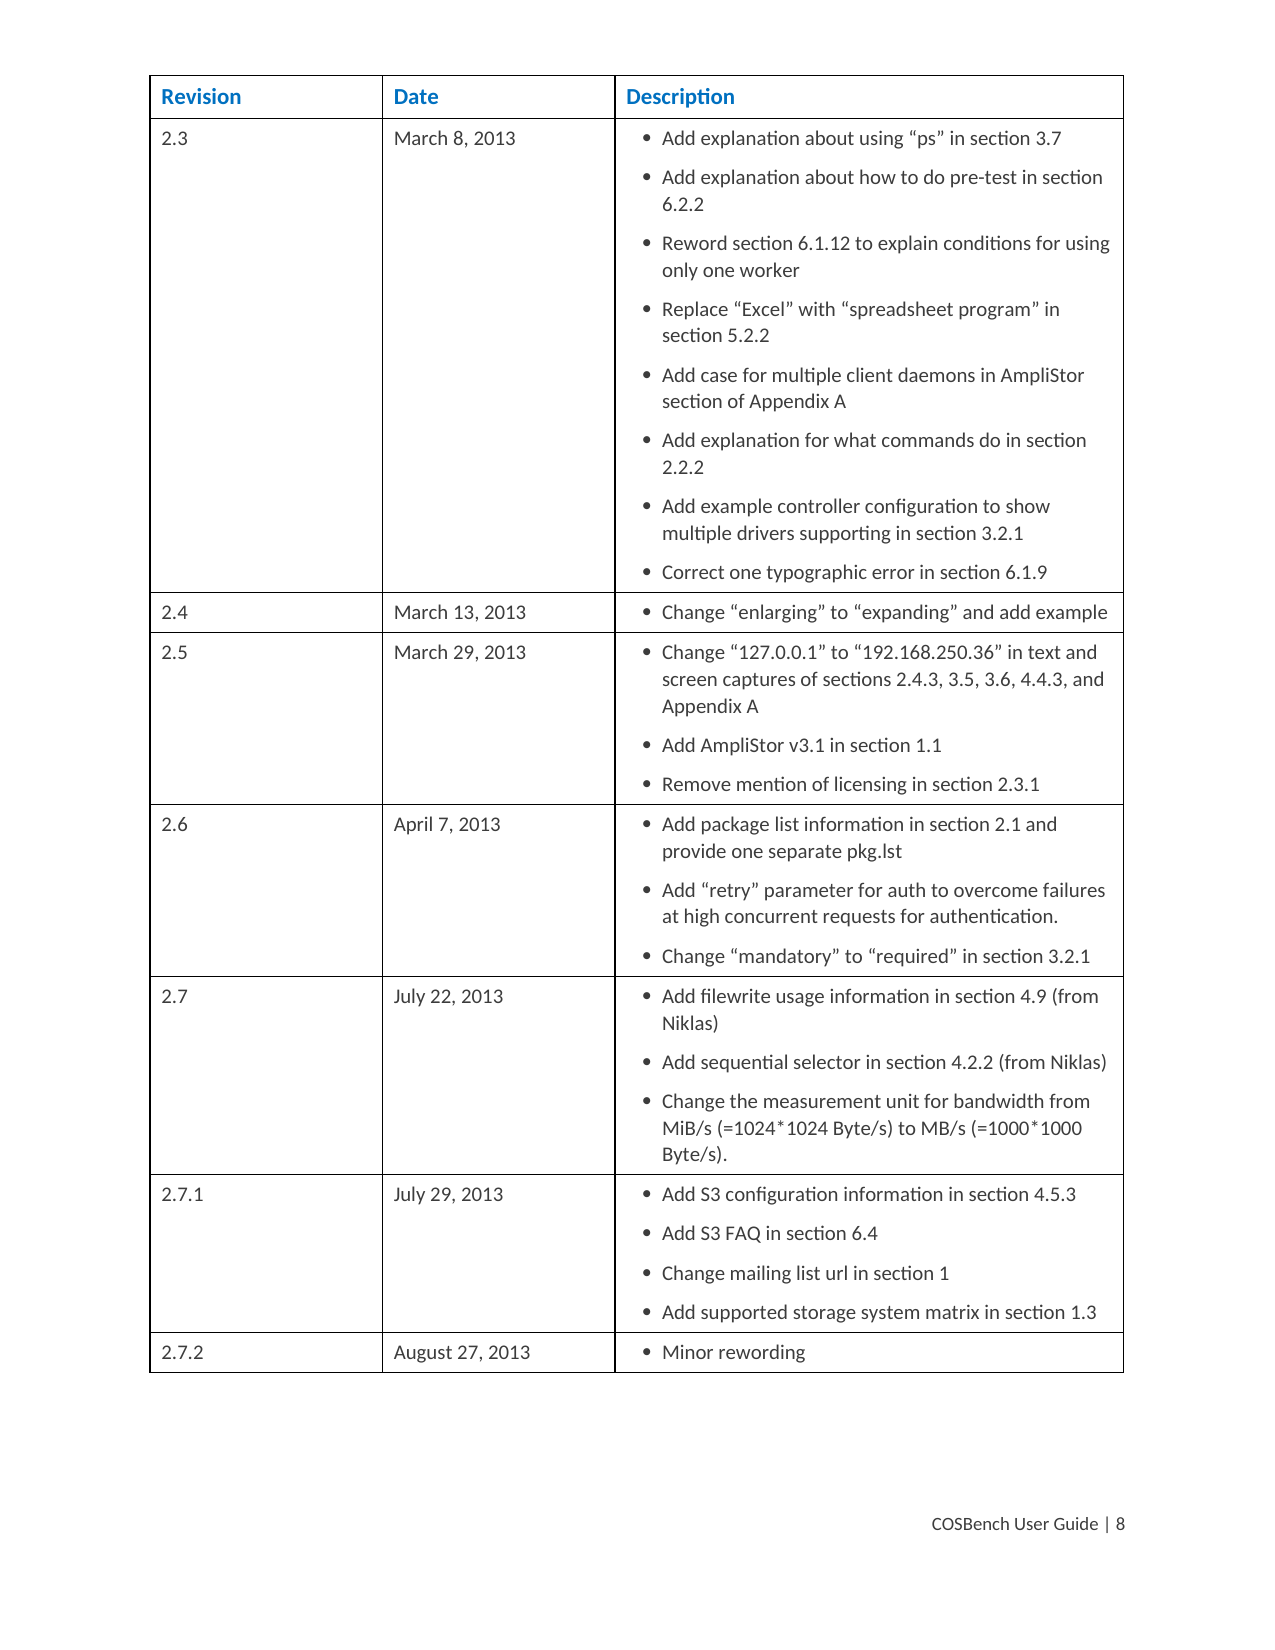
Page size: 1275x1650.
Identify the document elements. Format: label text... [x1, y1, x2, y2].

table_cell August 27, 2013 [383, 1333, 614, 1372]
table_cell 2.6 [151, 805, 382, 976]
table_cell Add filewrite usage information in section 4.9 (from Niklas) Add sequential selector in section 4.2.2 (from Niklas) Change the measurement unit for bandwidth from MiB/s (=1024*1024 Byte/s) to MB/s (=1000*1000 Byte/s). [616, 977, 1123, 1174]
table_cell 2.7 [151, 977, 382, 1174]
table_cell 2.7.2 [151, 1333, 382, 1372]
table_cell Change “127.0.0.1” to “192.168.250.36” in text and screen captures of sections 2.4.3, 3.5, 3.6, 4.4.3, and Appendix A Add AmpliStor v3.1 in section 1.1 Remove mention of licensing in section 2.3.1 [616, 633, 1123, 804]
table_cell July 29, 2013 [383, 1175, 614, 1332]
table_cell March 8, 2013 [383, 119, 614, 592]
table_cell July 22, 2013 [383, 977, 614, 1174]
table_cell Add explanation about using “ps” in section 3.7 Add explanation about how to do pre-test in section 6.2.2 Reword section 6.1.12 to explain conditions for using only one worker Replace “Excel” with “spreadsheet program” in section 5.2.2 Add case for multiple client daemons in AmpliStor section of Appendix A Add explanation for what commands do in section 2.2.2 Add example controller configuration to show multiple drivers supporting in section 3.2.1 Correct one typographic error in section 6.1.9 [616, 119, 1123, 592]
table_cell April 7, 2013 [383, 805, 614, 976]
table_cell 2.7.1 [151, 1175, 382, 1332]
table_header Revision [151, 76, 382, 118]
table_cell Add package list information in section 2.1 and provide one separate pkg.lst Add “retry” parameter for auth to overcome failures at high concurrent requests for authentication. Change “mandatory” to “required” in section 3.2.1 [616, 805, 1123, 976]
table_header Description [616, 76, 1123, 118]
table_cell March 29, 2013 [383, 633, 614, 804]
table_cell 2.3 [151, 119, 382, 592]
table_cell Minor rewording [616, 1333, 1123, 1372]
table_cell 2.5 [151, 633, 382, 804]
table_cell March 13, 2013 [383, 593, 614, 632]
table_cell Add S3 configuration information in section 4.5.3 Add S3 FAQ in section 6.4 Change mailing list url in section 1 Add supported storage system matrix in section 1.3 [616, 1175, 1123, 1332]
table_cell 2.4 [151, 593, 382, 632]
table_cell Change “enlarging” to “expanding” and add example [616, 593, 1123, 632]
table_header Date [383, 76, 614, 118]
